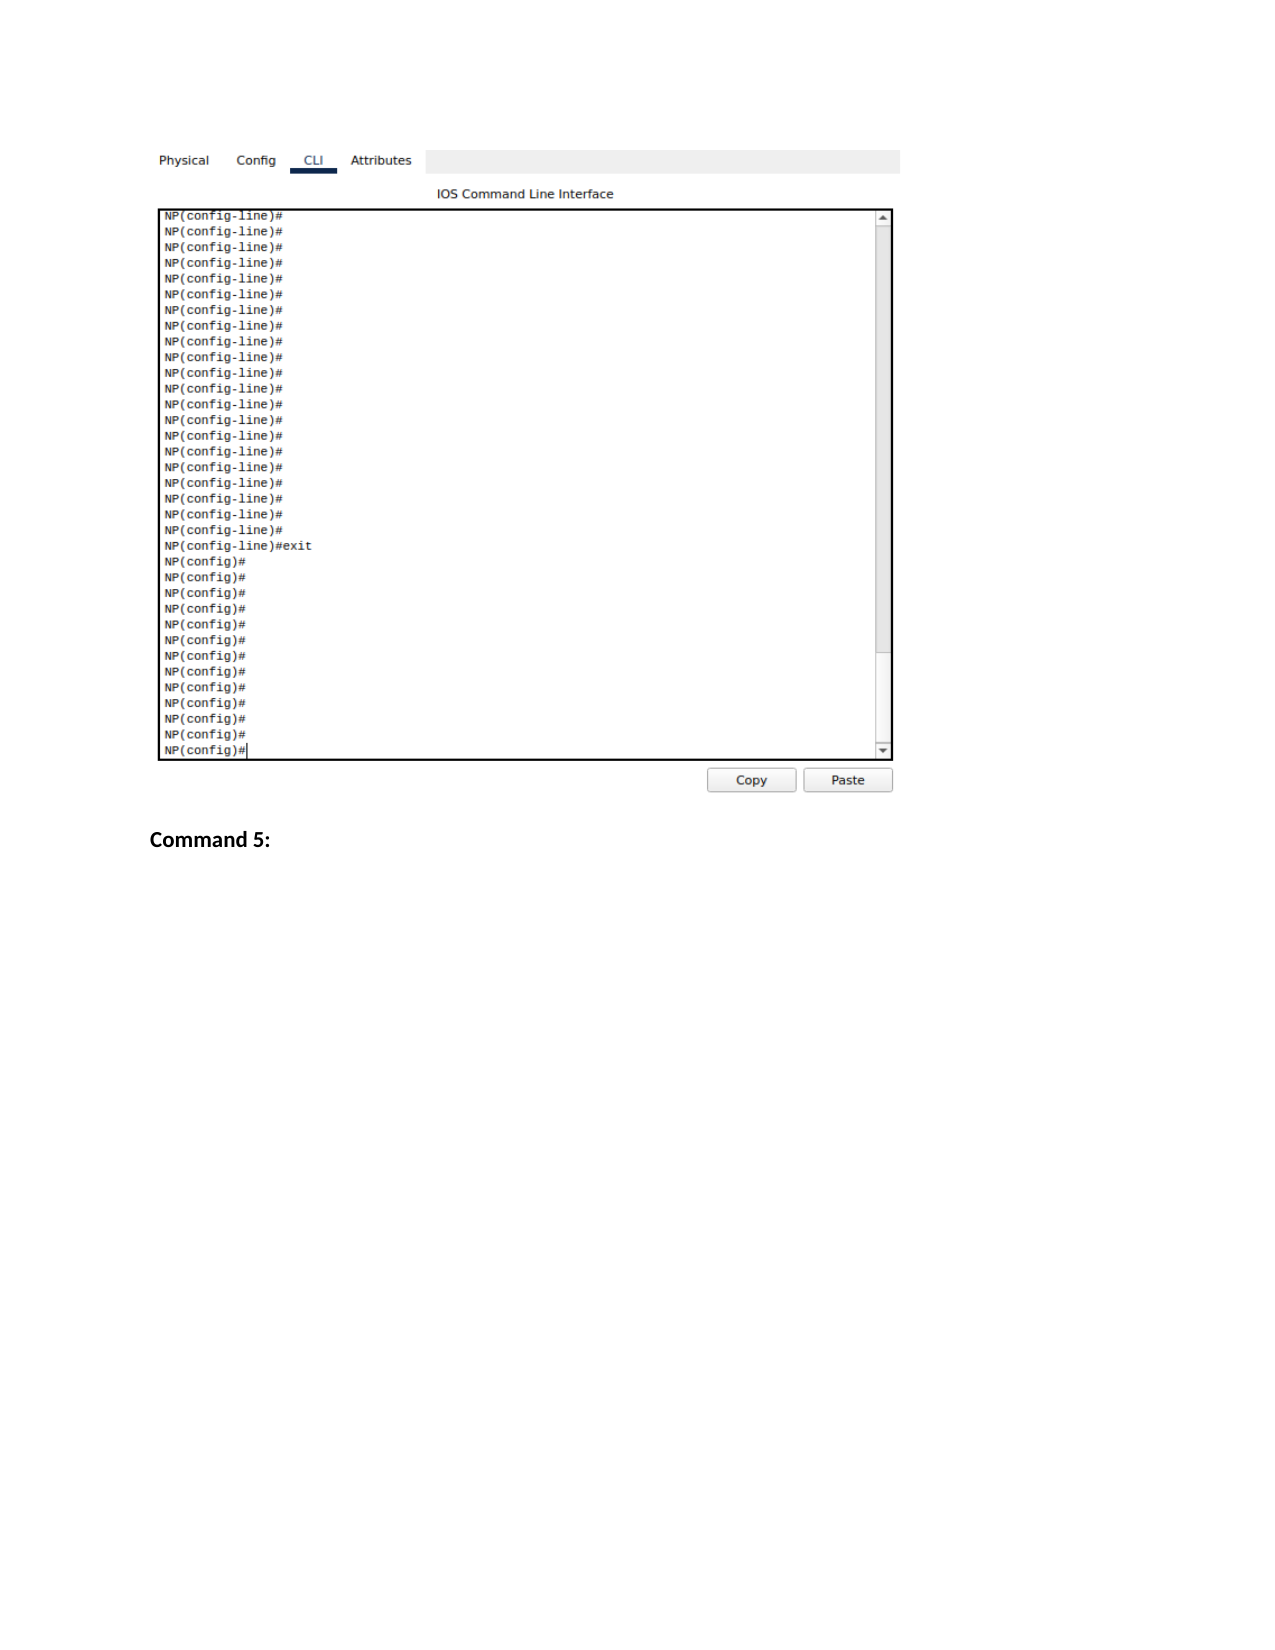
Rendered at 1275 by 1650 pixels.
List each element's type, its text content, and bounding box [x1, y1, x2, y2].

picture [150, 150, 901, 807]
text Command 5: [150, 825, 1125, 853]
